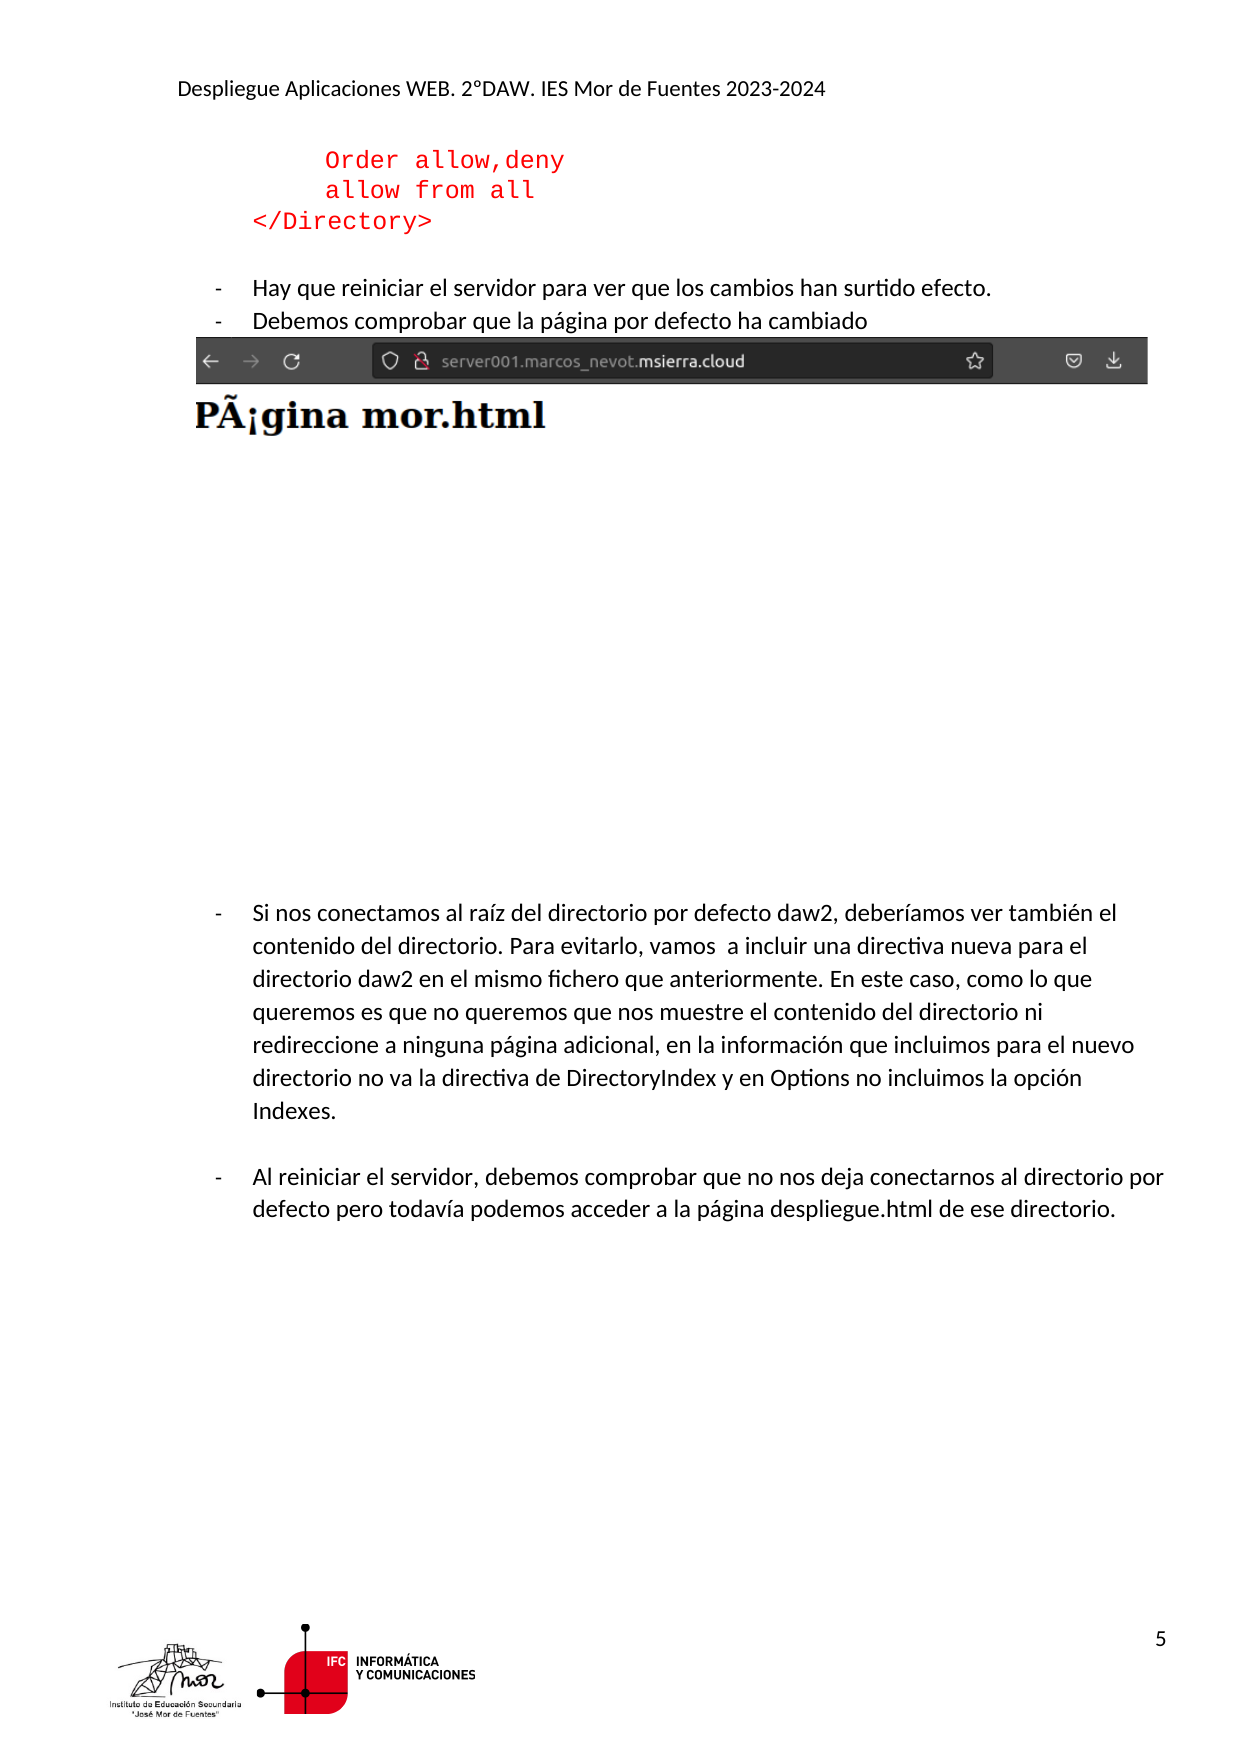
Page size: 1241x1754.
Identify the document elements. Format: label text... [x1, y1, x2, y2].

list Hay que reiniciar el servidor para ver que los cambios han surtido efecto. [215, 272, 1167, 303]
picture [256, 1624, 475, 1714]
picture [100, 1631, 249, 1736]
list Order allow,deny [252, 148, 1167, 176]
list </Directory> [252, 209, 1167, 237]
list allow from all [252, 178, 1167, 206]
list Si nos conectamos al raíz del directorio por defecto daw2, deberíamos ver también el contenido del directorio. Para evitarlo, vamos a incluir una directiva nueva para el directorio daw2 en el mismo fichero que anteriormente. En este caso, como lo que queremos es que no queremos que nos muestre el contenido del directorio ni redireccione a ninguna página adicional, en la información que incluimos para el nuevo directorio no va la directiva de DirectoryIndex y en Options no incluimos la opción Indexes. [215, 897, 1167, 1125]
list Debemos comprobar que la página por defecto ha cambiado [215, 305, 1167, 336]
list Al reiniciar el servidor, debemos comprobar que no nos deja conectarnos al directorio por defecto pero todavía podemos acceder a la página despliegue.html de ese directorio. [215, 1161, 1167, 1224]
picture [196, 337, 1148, 827]
